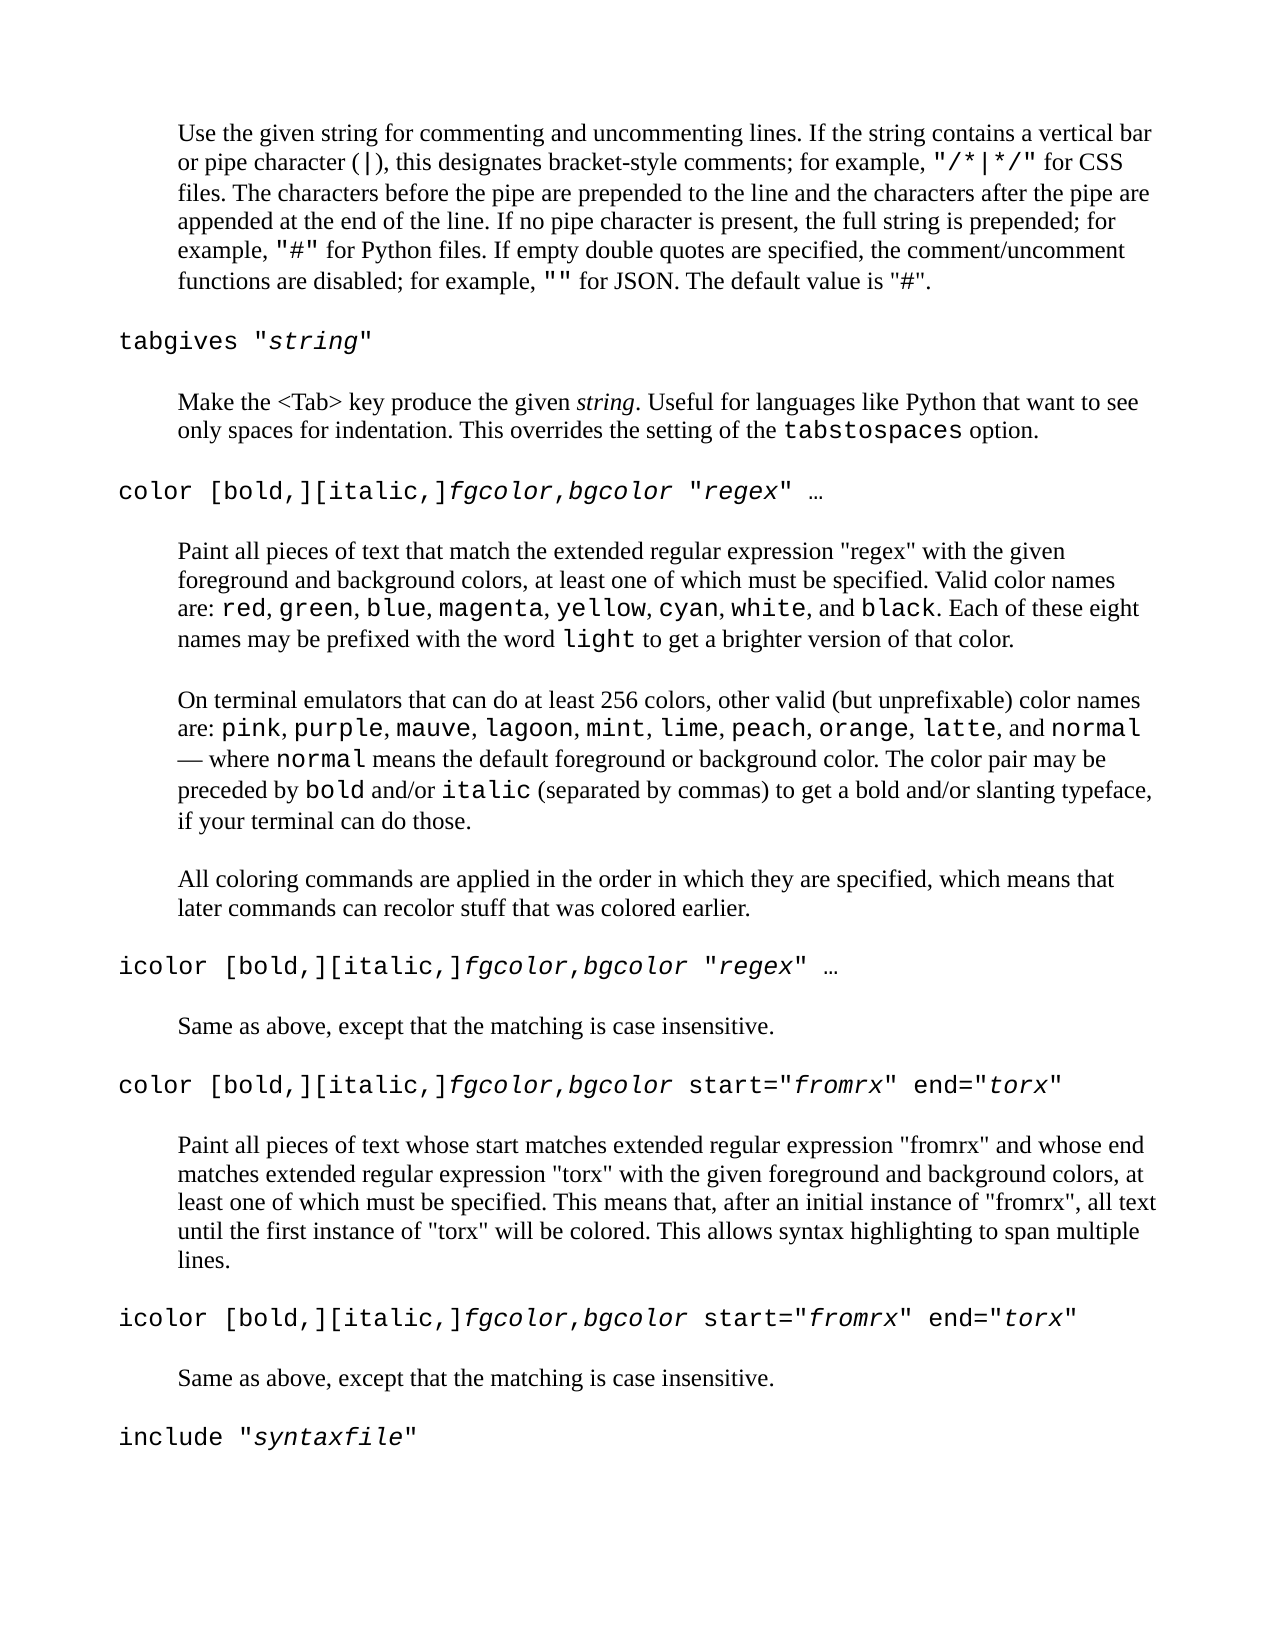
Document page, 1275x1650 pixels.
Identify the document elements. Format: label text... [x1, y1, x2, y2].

list On terminal emulators that can do at least 256 colors, other valid (but unprefixable) color names are: pink, purple, mauve, lagoon, mint, lime, peach, orange, latte, and normal — where normal means the default foreground or background color. The color pair may be preceded by bold and/or italic (separated by commas) to get a bold and/or slanting typeface, if your terminal can do those. [177, 685, 1157, 835]
list All coloring commands are applied in the order in which they are specified, which means that later commands can recolor stuff that was colored earlier. [177, 864, 1157, 922]
subtitle icolor [bold,][italic,]fgcolor,bgcolor start="fromrx" end="torx" [118, 1303, 1157, 1334]
list Paint all pieces of text whose start matches extended regular expression "fromrx" and whose end matches extended regular expression "torx" with the given foreground and background colors, at least one of which must be specified. This means that, after an initial instance of "fromrx", all text until the first instance of "torx" will be colored. This allows syntax highlighting to span multiple lines. [177, 1130, 1157, 1274]
subtitle icolor [bold,][italic,]fgcolor,bgcolor "regex" … [118, 951, 1157, 982]
list Same as above, except that the matching is case insensitive. [177, 1011, 1157, 1040]
subtitle color [bold,][italic,]fgcolor,bgcolor "regex" … [118, 476, 1157, 507]
subtitle color [bold,][italic,]fgcolor,bgcolor start="fromrx" end="torx" [118, 1070, 1157, 1101]
subtitle tabgives "string" [118, 326, 1157, 357]
list Use the given string for commenting and uncommenting lines. If the string contains a vertical bar or pipe character (|), this designates bracket-style comments; for example, "/*|*/" for CSS files. The characters before the pipe are prepended to the line and the characters after the pipe are appended at the end of the line. If no pipe character is present, the full string is prepended; for example, "#" for Python files. If empty double quotes are specified, the comment/uncomment functions are disabled; for example, "" for JSON. The default value is "#". [177, 118, 1157, 297]
list Make the <Tab> key produce the given string. Useful for languages like Python that want to see only spaces for indentation. This overrides the setting of the tabstospaces option. [177, 387, 1157, 446]
list Same as above, except that the matching is case insensitive. [177, 1363, 1157, 1392]
subtitle include "syntaxfile" [118, 1422, 1157, 1453]
list Paint all pieces of text that match the extended regular expression "regex" with the given foreground and background colors, at least one of which must be specified. Valid color names are: red, green, blue, magenta, yellow, cyan, white, and black. Each of these eight names may be prefixed with the word light to get a brighter version of that color. [177, 536, 1157, 655]
